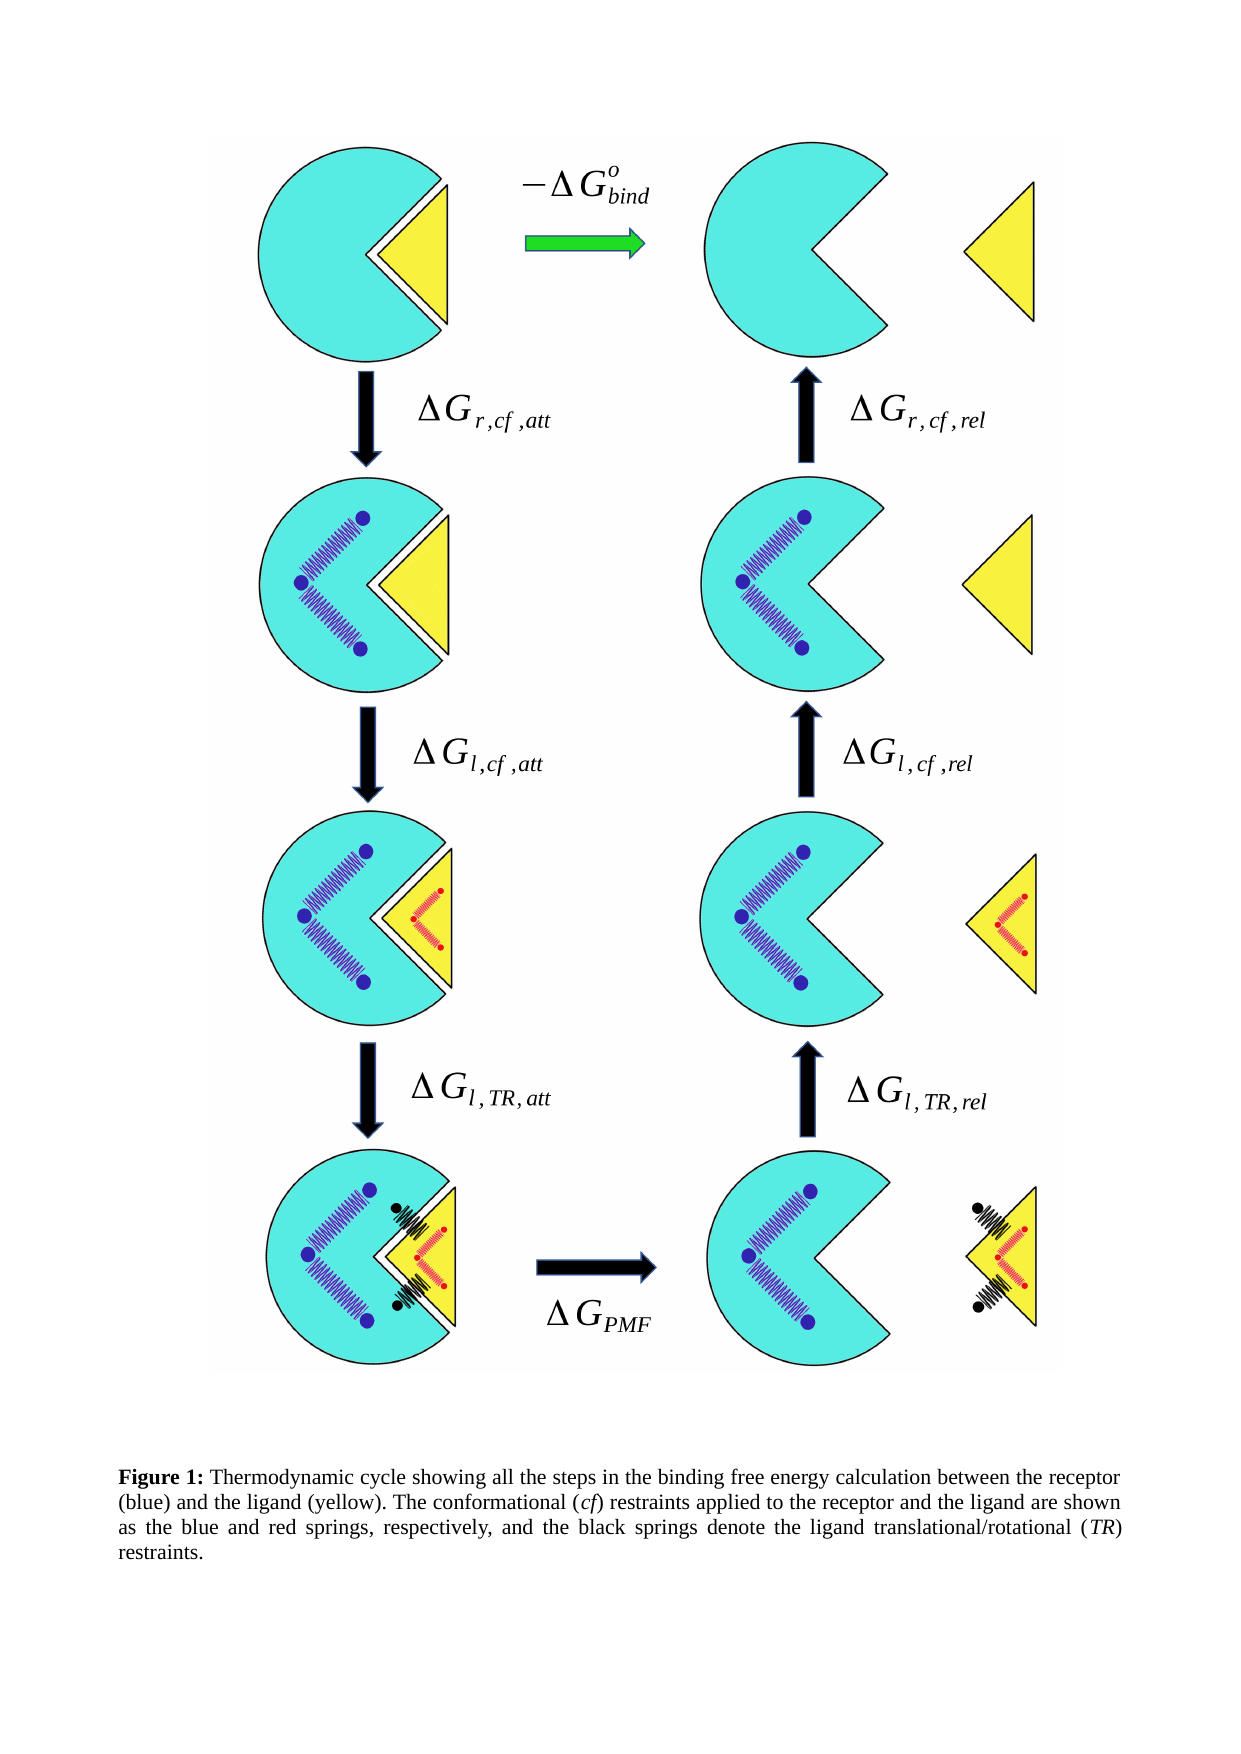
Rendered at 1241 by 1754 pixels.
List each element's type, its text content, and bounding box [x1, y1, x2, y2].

picture [209, 135, 1063, 1373]
text Figure 1: Thermodynamic cycle showing all the steps in the binding free energy calculation between the receptor (blue) and the ligand (yellow). The conformational (cf) restraints applied to the receptor and the ligand are shown as the blue and red springs, respectively, and the black springs denote the ligand translational/rotational (TR) restraints. [118, 1464, 1122, 1564]
